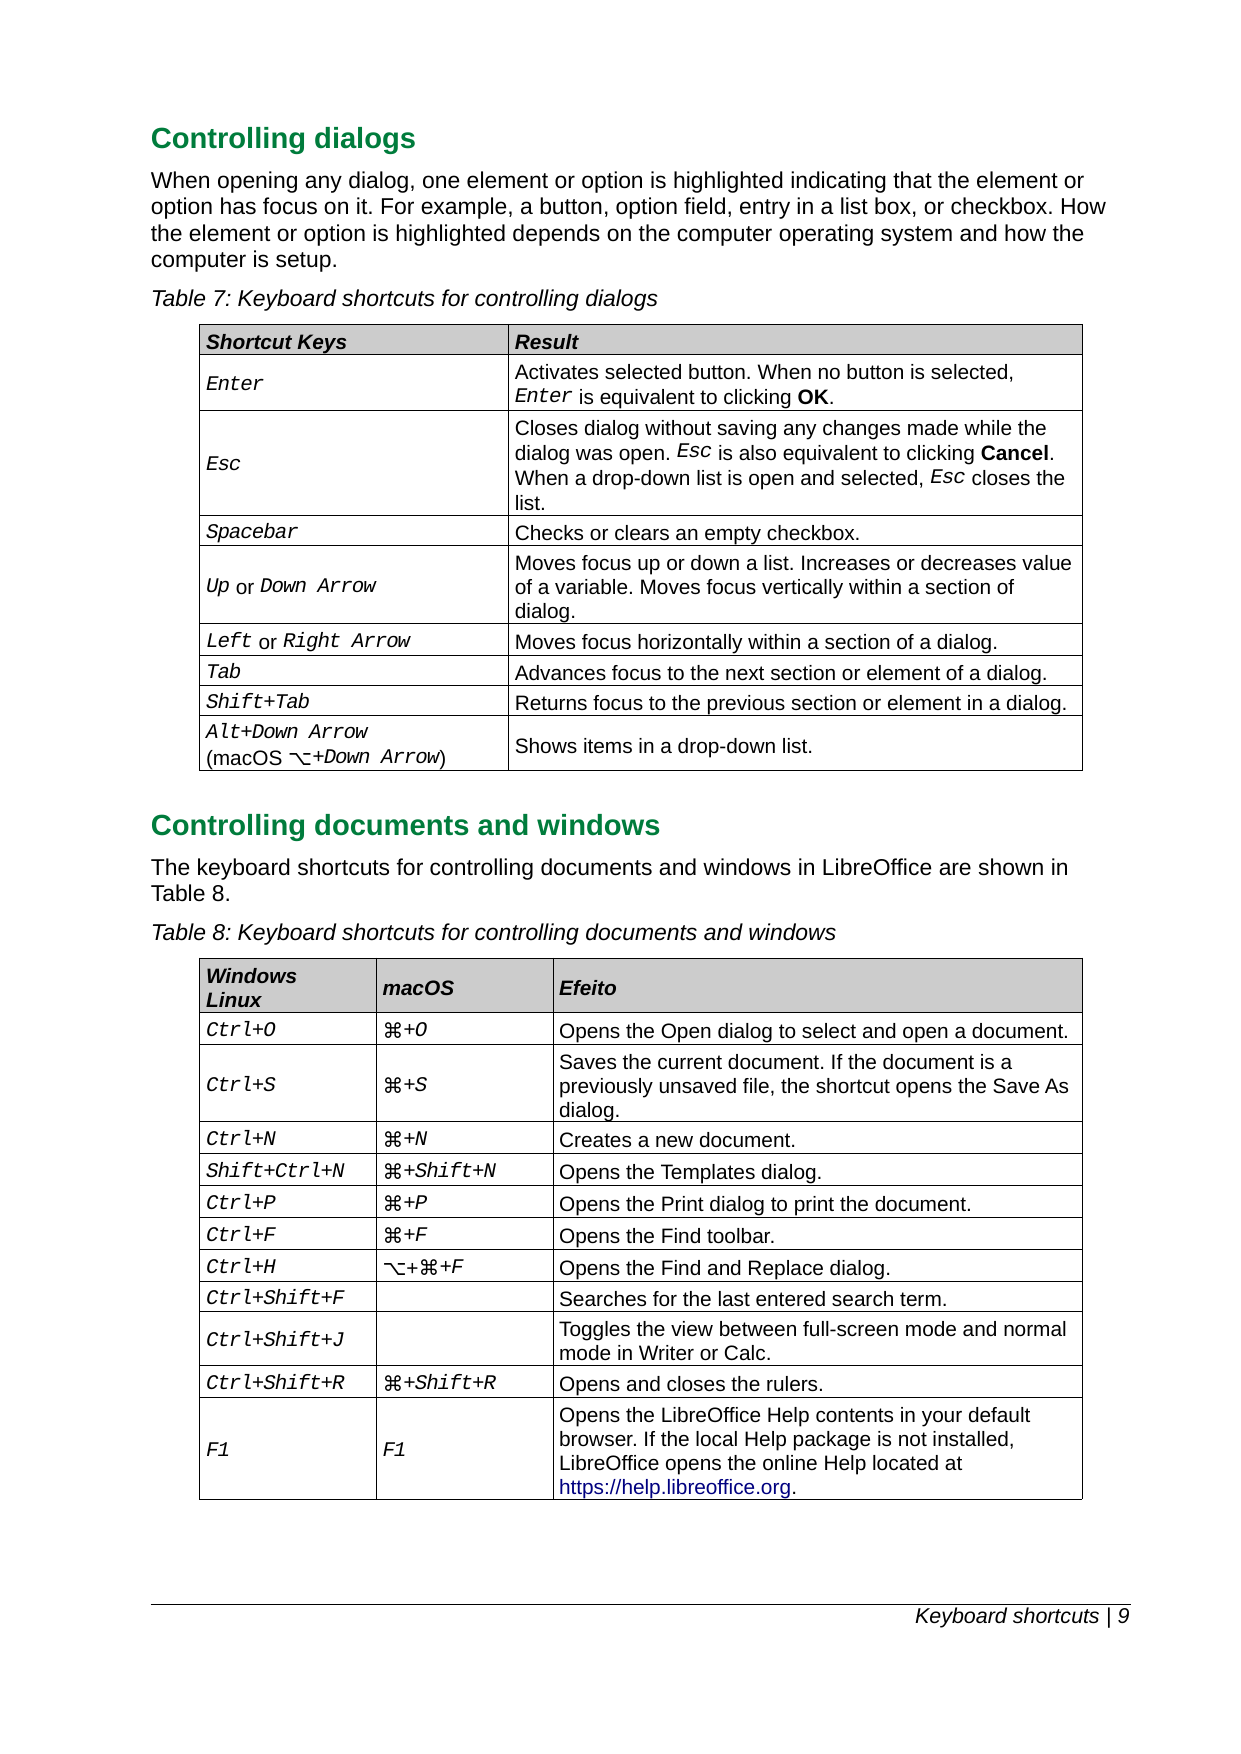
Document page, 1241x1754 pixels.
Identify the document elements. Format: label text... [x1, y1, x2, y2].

table_cell Opens the Open dialog to select and open a document. [554, 1013, 1082, 1043]
table_cell ⌘+P [377, 1186, 553, 1217]
table_cell ⌘+S [377, 1045, 553, 1121]
table_header Windows Linux [200, 959, 376, 1012]
table_cell Toggles the view between full-screen mode and normal mode in Writer or Calc. [554, 1312, 1082, 1365]
text Table 7: Keyboard shortcuts for controlling dialogs [151, 285, 1131, 311]
table_cell ⌘+Shift+N [377, 1154, 553, 1185]
table_cell Creates a new document. [554, 1122, 1082, 1153]
table_cell Tab [200, 656, 508, 685]
table_header Shortcut Keys [200, 325, 508, 354]
table_cell Left or Right Arrow [200, 624, 508, 655]
table_cell Esc [200, 411, 508, 515]
table_cell Searches for the last entered search term. [554, 1282, 1082, 1311]
subtitle Controlling dialogs [151, 121, 1131, 154]
text Table 8: Keyboard shortcuts for controlling documents and windows [151, 919, 1131, 945]
table_cell Opens the Print dialog to print the document. [554, 1186, 1082, 1217]
table_cell Ctrl+S [200, 1045, 376, 1121]
table_cell Ctrl+Shift+R [200, 1366, 376, 1397]
table_cell Ctrl+N [200, 1122, 376, 1153]
table_cell Ctrl+H [200, 1250, 376, 1281]
table_cell Moves focus up or down a list. Increases or decreases value of a variable. Moves focus vertically within a section of dialog. [509, 546, 1082, 623]
table_cell Shift+Ctrl+N [200, 1154, 376, 1185]
table_cell ⌘+N [377, 1122, 553, 1153]
table_cell Returns focus to the previous section or element in a dialog. [509, 686, 1082, 715]
table_cell Ctrl+P [200, 1186, 376, 1217]
table_cell Opens the Find toolbar. [554, 1218, 1082, 1249]
table_cell ⌥+⌘+F [377, 1250, 553, 1281]
text When opening any dialog, one element or option is highlighted indicating that the element or option has focus on it. For example, a button, option field, entry in a list box, or checkbox. How the element or option is highlighted depends on the computer operating system and how the computer is setup. [151, 167, 1131, 272]
table_cell Alt+Down Arrow (macOS ⌥+Down Arrow) [200, 716, 508, 770]
table_cell Ctrl+F [200, 1218, 376, 1249]
table_cell Opens the LibreOffice Help contents in your default browser. If the local Help package is not installed, LibreOffice opens the online Help located at https://help.libreoffice.org. [554, 1398, 1082, 1498]
table_cell Up or Down Arrow [200, 546, 508, 623]
table_cell ⌘+O [377, 1013, 553, 1043]
table_cell F1 [377, 1398, 553, 1498]
table_cell Opens and closes the rulers. [554, 1366, 1082, 1397]
table_cell F1 [200, 1398, 376, 1498]
table_cell ⌘+Shift+R [377, 1366, 553, 1397]
table_cell Closes dialog without saving any changes made while the dialog was open. Esc is also equivalent to clicking Cancel. When a drop-down list is open and selected, Esc closes the list. [509, 411, 1082, 515]
table_header Efeito [554, 959, 1082, 1012]
table_cell Saves the current document. If the document is a previously unsaved file, the shortcut opens the Save As dialog. [554, 1045, 1082, 1121]
table_cell Activates selected button. When no button is selected, Enter is equivalent to clicking OK. [509, 355, 1082, 409]
table_header Result [509, 325, 1082, 354]
subtitle Controlling documents and windows [151, 808, 1131, 841]
table_cell Advances focus to the next section or element of a dialog. [509, 656, 1082, 685]
table_cell Enter [200, 355, 508, 409]
table_cell Shift+Tab [200, 686, 508, 715]
table_cell Moves focus horizontally within a section of a dialog. [509, 624, 1082, 655]
table_cell Checks or clears an empty checkbox. [509, 516, 1082, 545]
table_cell Ctrl+Shift+J [200, 1312, 376, 1365]
table_header macOS [377, 959, 553, 1012]
table_cell Ctrl+Shift+F [200, 1282, 376, 1311]
text The keyboard shortcuts for controlling documents and windows in LibreOffice are shown in Table 8. [151, 854, 1131, 906]
table_cell Opens the Find and Replace dialog. [554, 1250, 1082, 1281]
table_cell Shows items in a drop-down list. [509, 716, 1082, 770]
table_cell Opens the Templates dialog. [554, 1154, 1082, 1185]
table_cell Ctrl+O [200, 1013, 376, 1043]
table_cell Spacebar [200, 516, 508, 545]
table_cell [377, 1312, 553, 1365]
table_cell [377, 1282, 553, 1311]
table_cell ⌘+F [377, 1218, 553, 1249]
